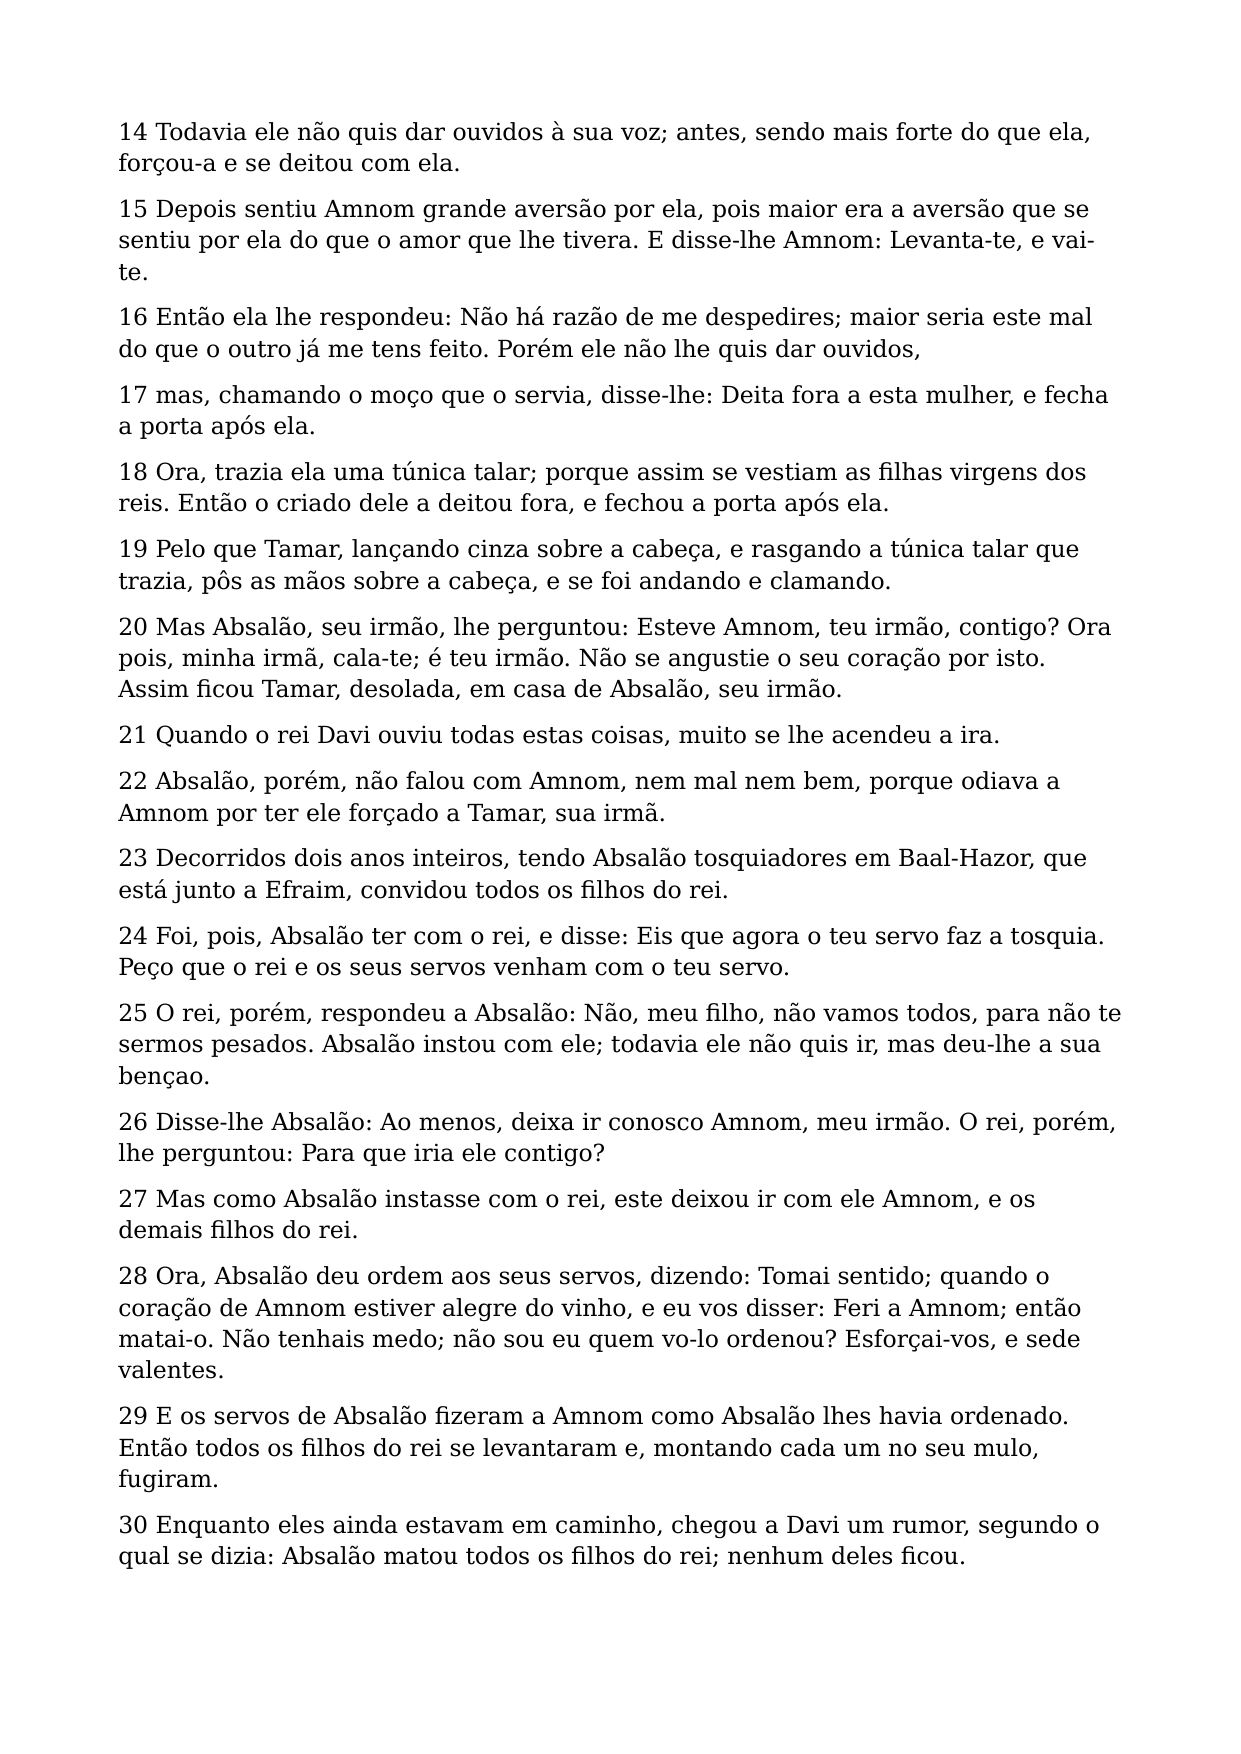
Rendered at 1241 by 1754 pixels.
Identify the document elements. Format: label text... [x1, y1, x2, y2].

text 26 Disse-lhe Absalão: Ao menos, deixa ir conosco Amnom, meu irmão. O rei, porém, lhe perguntou: Para que iria ele contigo? [118, 1108, 1122, 1167]
text 29 E os servos de Absalão fizeram a Amnom como Absalão lhes havia ordenado. Então todos os filhos do rei se levantaram e, montando cada um no seu mulo, fugiram. [118, 1403, 1122, 1493]
text 19 Pelo que Tamar, lançando cinza sobre a cabeça, e rasgando a túnica talar que trazia, pôs as mãos sobre a cabeça, e se foi andando e clamando. [118, 536, 1122, 594]
text 18 Ora, trazia ela uma túnica talar; porque assim se vestiam as filhas virgens dos reis. Então o criado dele a deitou fora, e fechou a porta após ela. [118, 459, 1122, 517]
text 14 Todavia ele não quis dar ouvidos à sua voz; antes, sendo mais forte do que ela, forçou-a e se deitou com ela. [118, 118, 1122, 177]
text 25 O rei, porém, respondeu a Absalão: Não, meu filho, não vamos todos, para não te sermos pesados. Absalão instou com ele; todavia ele não quis ir, mas deu-lhe a sua bençao. [118, 1000, 1122, 1090]
text 27 Mas como Absalão instasse com o rei, este deixou ir com ele Amnom, e os demais filhos do rei. [118, 1186, 1122, 1244]
text 30 Enquanto eles ainda estavam em caminho, chegou a Davi um rumor, segundo o qual se dizia: Absalão matou todos os filhos do rei; nenhum deles ficou. [118, 1512, 1122, 1570]
text 17 mas, chamando o moço que o servia, disse-lhe: Deita fora a esta mulher, e fecha a porta após ela. [118, 381, 1122, 440]
text 28 Ora, Absalão deu ordem aos seus servos, dizendo: Tomai sentido; quando o coração de Amnom estiver alegre do vinho, e eu vos disser: Feri a Amnom; então matai-o. Não tenhais medo; não sou eu quem vo-lo ordenou? Esforçai-vos, e sede valentes. [118, 1263, 1122, 1384]
text 20 Mas Absalão, seu irmão, lhe perguntou: Esteve Amnom, teu irmão, contigo? Ora pois, minha irmã, cala-te; é teu irmão. Não se angustie o seu coração por isto. Assim ficou Tamar, desolada, em casa de Absalão, seu irmão. [118, 613, 1122, 703]
text 15 Depois sentiu Amnom grande aversão por ela, pois maior era a aversão que se sentiu por ela do que o amor que lhe tivera. E disse-lhe Amnom: Levanta-te, e vai-te. [118, 195, 1122, 285]
text 22 Absalão, porém, não falou com Amnom, nem mal nem bem, porque odiava a Amnom por ter ele forçado a Tamar, sua irmã. [118, 768, 1122, 826]
text 21 Quando o rei Davi ouviu todas estas coisas, muito se lhe acendeu a ira. [118, 722, 1122, 749]
text 23 Decorridos dois anos inteiros, tendo Absalão tosquiadores em Baal-Hazor, que está junto a Efraim, convidou todos os filhos do rei. [118, 845, 1122, 904]
text 24 Foi, pois, Absalão ter com o rei, e disse: Eis que agora o teu servo faz a tosquia. Peço que o rei e os seus servos venham com o teu servo. [118, 922, 1122, 981]
text 16 Então ela lhe respondeu: Não há razão de me despedires; maior seria este mal do que o outro já me tens feito. Porém ele não lhe quis dar ouvidos, [118, 304, 1122, 363]
